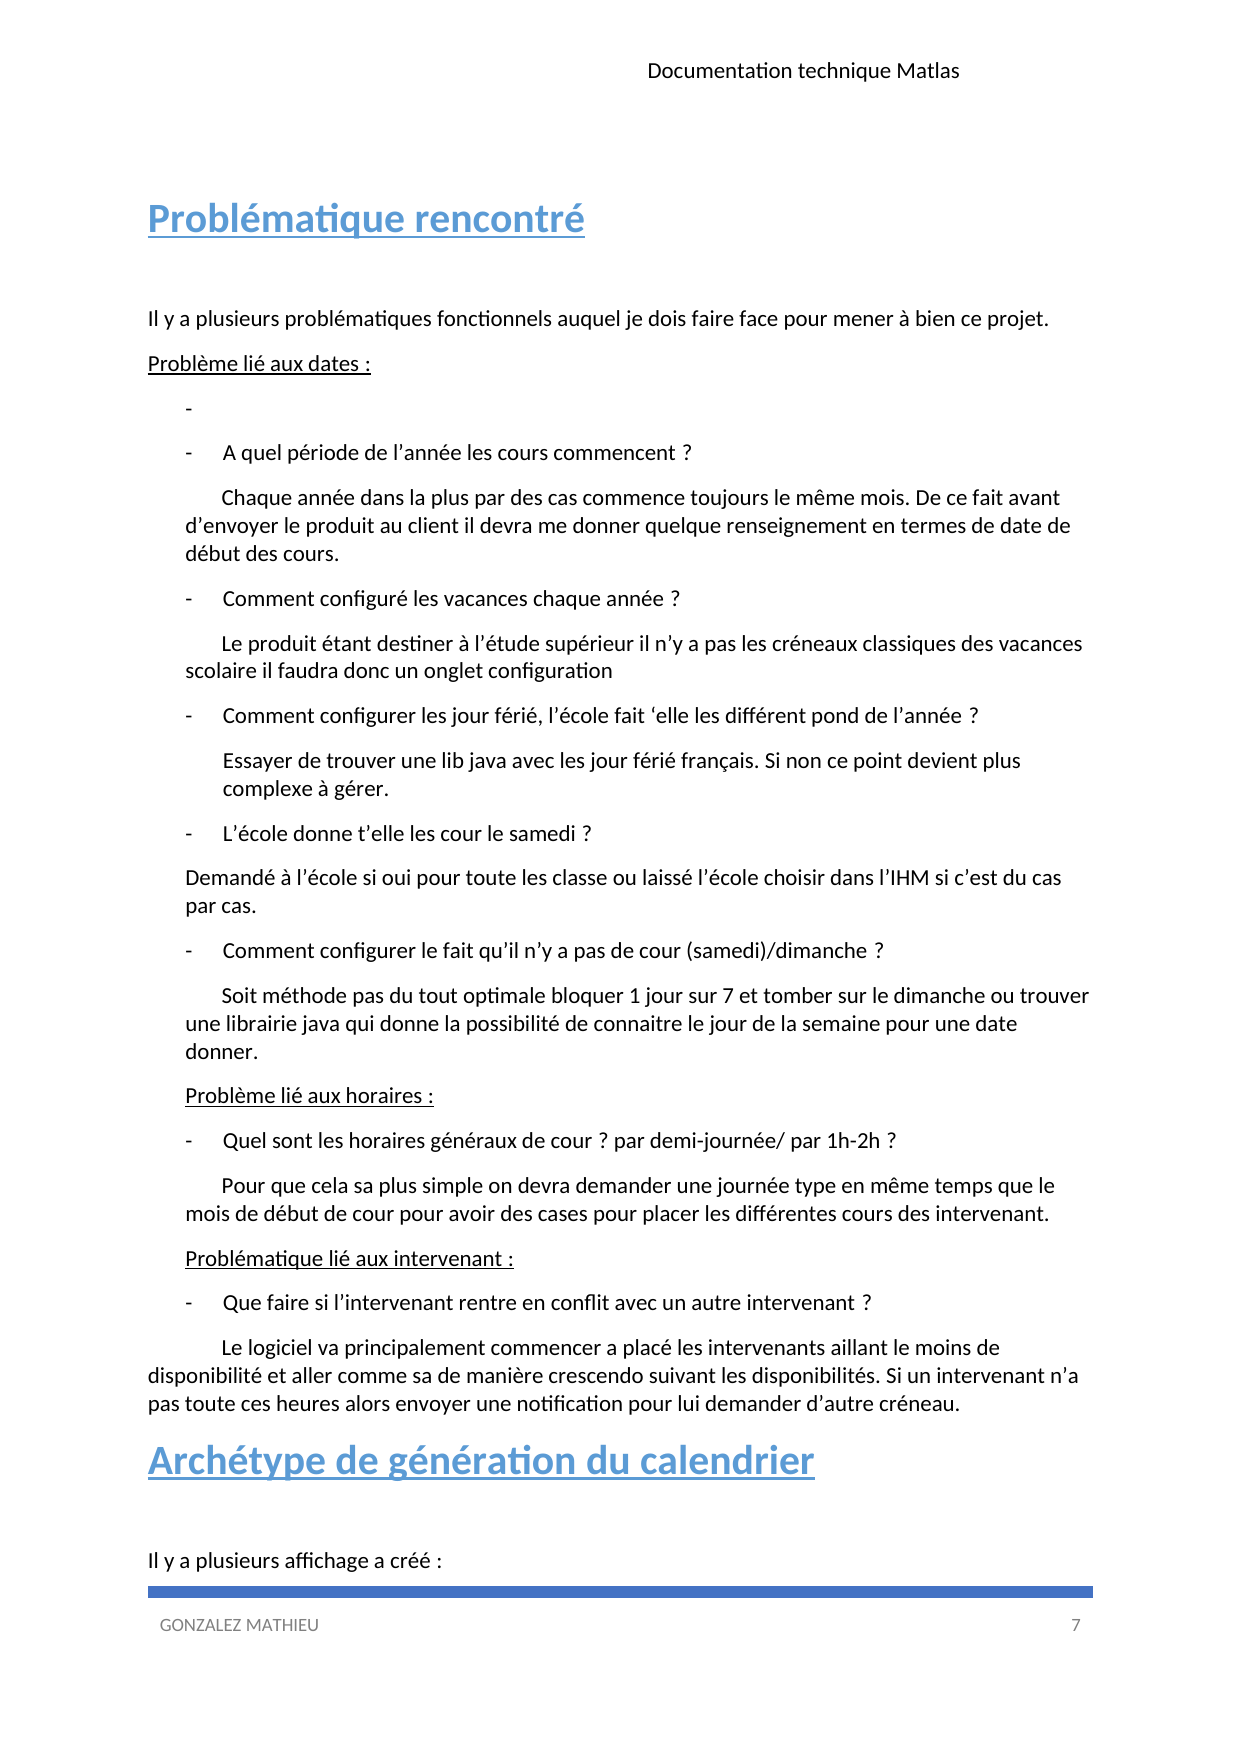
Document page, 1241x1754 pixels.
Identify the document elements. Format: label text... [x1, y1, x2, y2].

text Problème lié aux dates : [148, 349, 1093, 377]
text Problématique lié aux intervenant : [185, 1244, 1093, 1272]
list Comment configurer les jour férié, l’école fait ‘elle les différent pond de l’année ? [185, 701, 1093, 729]
text Problème lié aux horaires : [185, 1082, 1093, 1109]
list Comment configuré les vacances chaque année ? [185, 584, 1093, 612]
list Que faire si l’intervenant rentre en conflit avec un autre intervenant ? [185, 1288, 1093, 1316]
text Demandé à l’école si oui pour toute les classe ou laissé l’école choisir dans l’IHM si c’est du cas par cas. [185, 863, 1093, 919]
text Pour que cela sa plus simple on devra demander une journée type en même temps que le mois de début de cour pour avoir des cases pour placer les différentes cours des intervenant. [185, 1171, 1093, 1227]
text Essayer de trouver une lib java avec les jour férié français. Si non ce point devient plus complexe à gérer. [223, 746, 1093, 802]
subtitle Archétype de génération du calendrier [148, 1434, 1093, 1484]
list Quel sont les horaires généraux de cour ? par demi-journée/ par 1h-2h ? [185, 1126, 1093, 1154]
text Le logiciel va principalement commencer a placé les intervenants aillant le moins de disponibilité et aller comme sa de manière crescendo suivant les disponibilités. Si un intervenant n’a pas toute ces heures alors envoyer une notification pour lui demander d’autre créneau. [148, 1333, 1093, 1417]
text Il y a plusieurs problématiques fonctionnels auquel je dois faire face pour mener à bien ce projet. [148, 304, 1093, 332]
text Soit méthode pas du tout optimale bloquer 1 jour sur 7 et tomber sur le dimanche ou trouver une librairie java qui donne la possibilité de connaitre le jour de la semaine pour une date donner. [185, 981, 1093, 1065]
text Chaque année dans la plus par des cas commence toujours le même mois. De ce fait avant d’envoyer le produit au client il devra me donner quelque renseignement en termes de date de début des cours. [185, 483, 1093, 567]
list Comment configurer le fait qu’il n’y a pas de cour (samedi)/dimanche ? [185, 936, 1093, 964]
list L’école donne t’elle les cour le samedi ? [185, 819, 1093, 847]
text Il y a plusieurs affichage a créé : [148, 1546, 1093, 1574]
text Le produit étant destiner à l’étude supérieur il n’y a pas les créneaux classiques des vacances scolaire il faudra donc un onglet configuration [185, 629, 1093, 685]
subtitle Problématique rencontré [148, 192, 1093, 243]
list A quel période de l’année les cours commencent ? [185, 438, 1093, 467]
